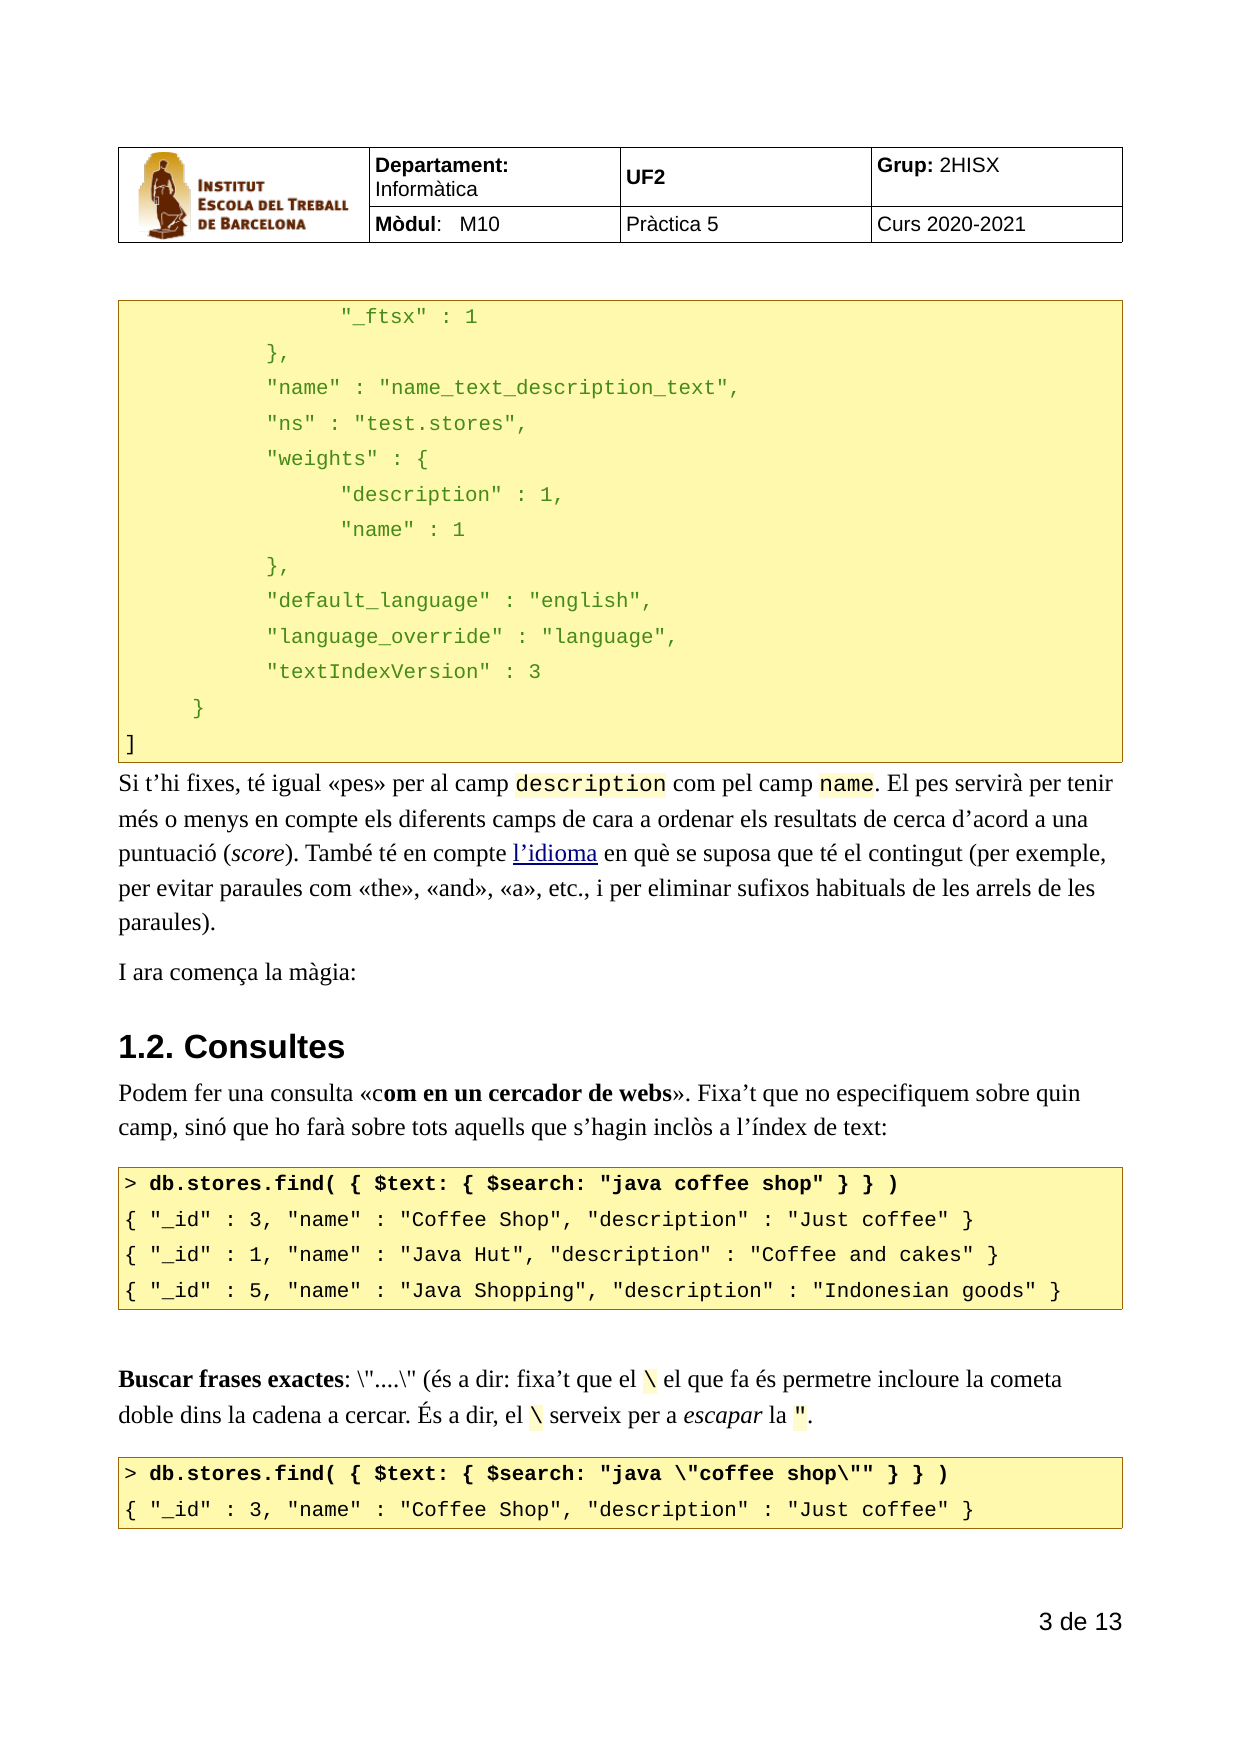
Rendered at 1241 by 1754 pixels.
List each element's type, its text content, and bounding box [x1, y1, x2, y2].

text { "_id" : 5, "name" : "Java Shopping", "description" : "Indonesian goods" } [119, 1274, 1122, 1309]
text "description" : 1, [119, 478, 1122, 507]
text Podem fer una consulta «com en un cercador de webs». Fixa’t que no especifiquem sobre quin camp, sinó que ho farà sobre tots aquells que s’hagin inclòs a l’índex de text: [118, 1078, 1122, 1141]
subtitle Consultes [118, 1026, 1122, 1065]
text > db.stores.find( { $text: { $search: "java coffee shop" } } ) [119, 1168, 1122, 1197]
text "textIndexVersion" : 3 [119, 655, 1122, 685]
text "name" : 1 [119, 513, 1122, 543]
text Si t’hi fixes, té igual «pes» per al camp description com pel camp name. El pes servirà per tenir més o menys en compte els diferents camps de cara a ordenar els resultats de cerca d’acord a una puntuació (score). També té en compte l’idioma en què se suposa que té el contingut (per exemple, per evitar paraules com «the», «and», «a», etc., i per eliminar sufixos habituals de les arrels de les paraules). [118, 768, 1122, 936]
text { "_id" : 1, "name" : "Java Hut", "description" : "Coffee and cakes" } [119, 1238, 1122, 1268]
text "language_override" : "language", [119, 620, 1122, 649]
text } [119, 691, 1122, 721]
text "default_language" : "english", [119, 584, 1122, 614]
text }, [119, 549, 1122, 578]
text }, [119, 336, 1122, 365]
text { "_id" : 3, "name" : "Coffee Shop", "description" : "Just coffee" } [119, 1493, 1122, 1528]
text "weights" : { [119, 442, 1122, 472]
text Buscar frases exactes: \"....\" (és a dir: fixa’t que el \ el que fa és permetre incloure la cometa doble dins la cadena a cercar. És a dir, el \ serveix per a escapar la ". [118, 1364, 1122, 1431]
text > db.stores.find( { $text: { $search: "java \"coffee shop\"" } } ) [119, 1458, 1122, 1487]
text { "_id" : 3, "name" : "Coffee Shop", "description" : "Just coffee" } [119, 1203, 1122, 1232]
text "name" : "name_text_description_text", [119, 371, 1122, 401]
text ] [119, 726, 1122, 762]
text "ns" : "test.stores", [119, 407, 1122, 436]
text "_ftsx" : 1 [119, 301, 1122, 330]
picture [138, 152, 349, 240]
text I ara comença la màgia: [118, 957, 1122, 985]
